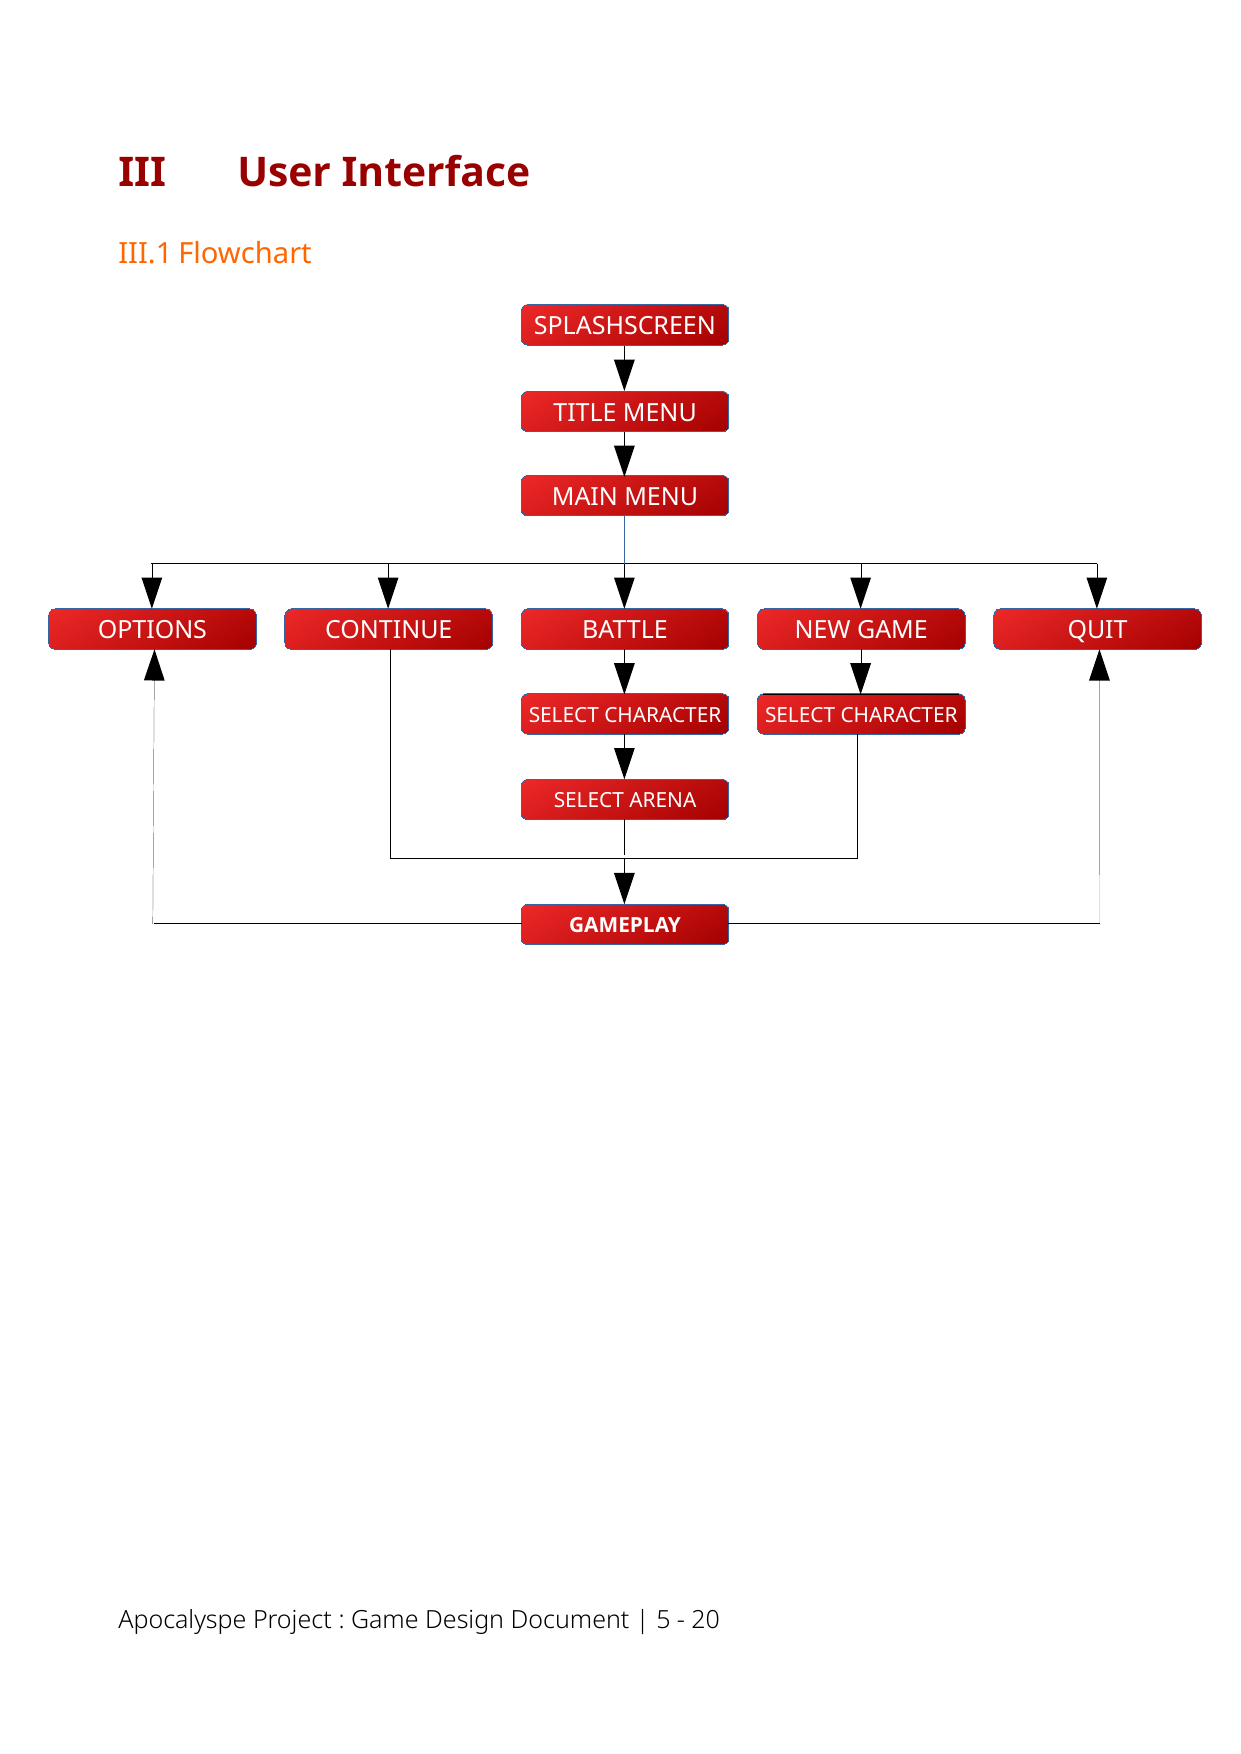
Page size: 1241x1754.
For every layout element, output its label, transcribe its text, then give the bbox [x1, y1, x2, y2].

subtitle User Interface [118, 143, 1122, 199]
subtitle Flowchart [118, 232, 1122, 272]
